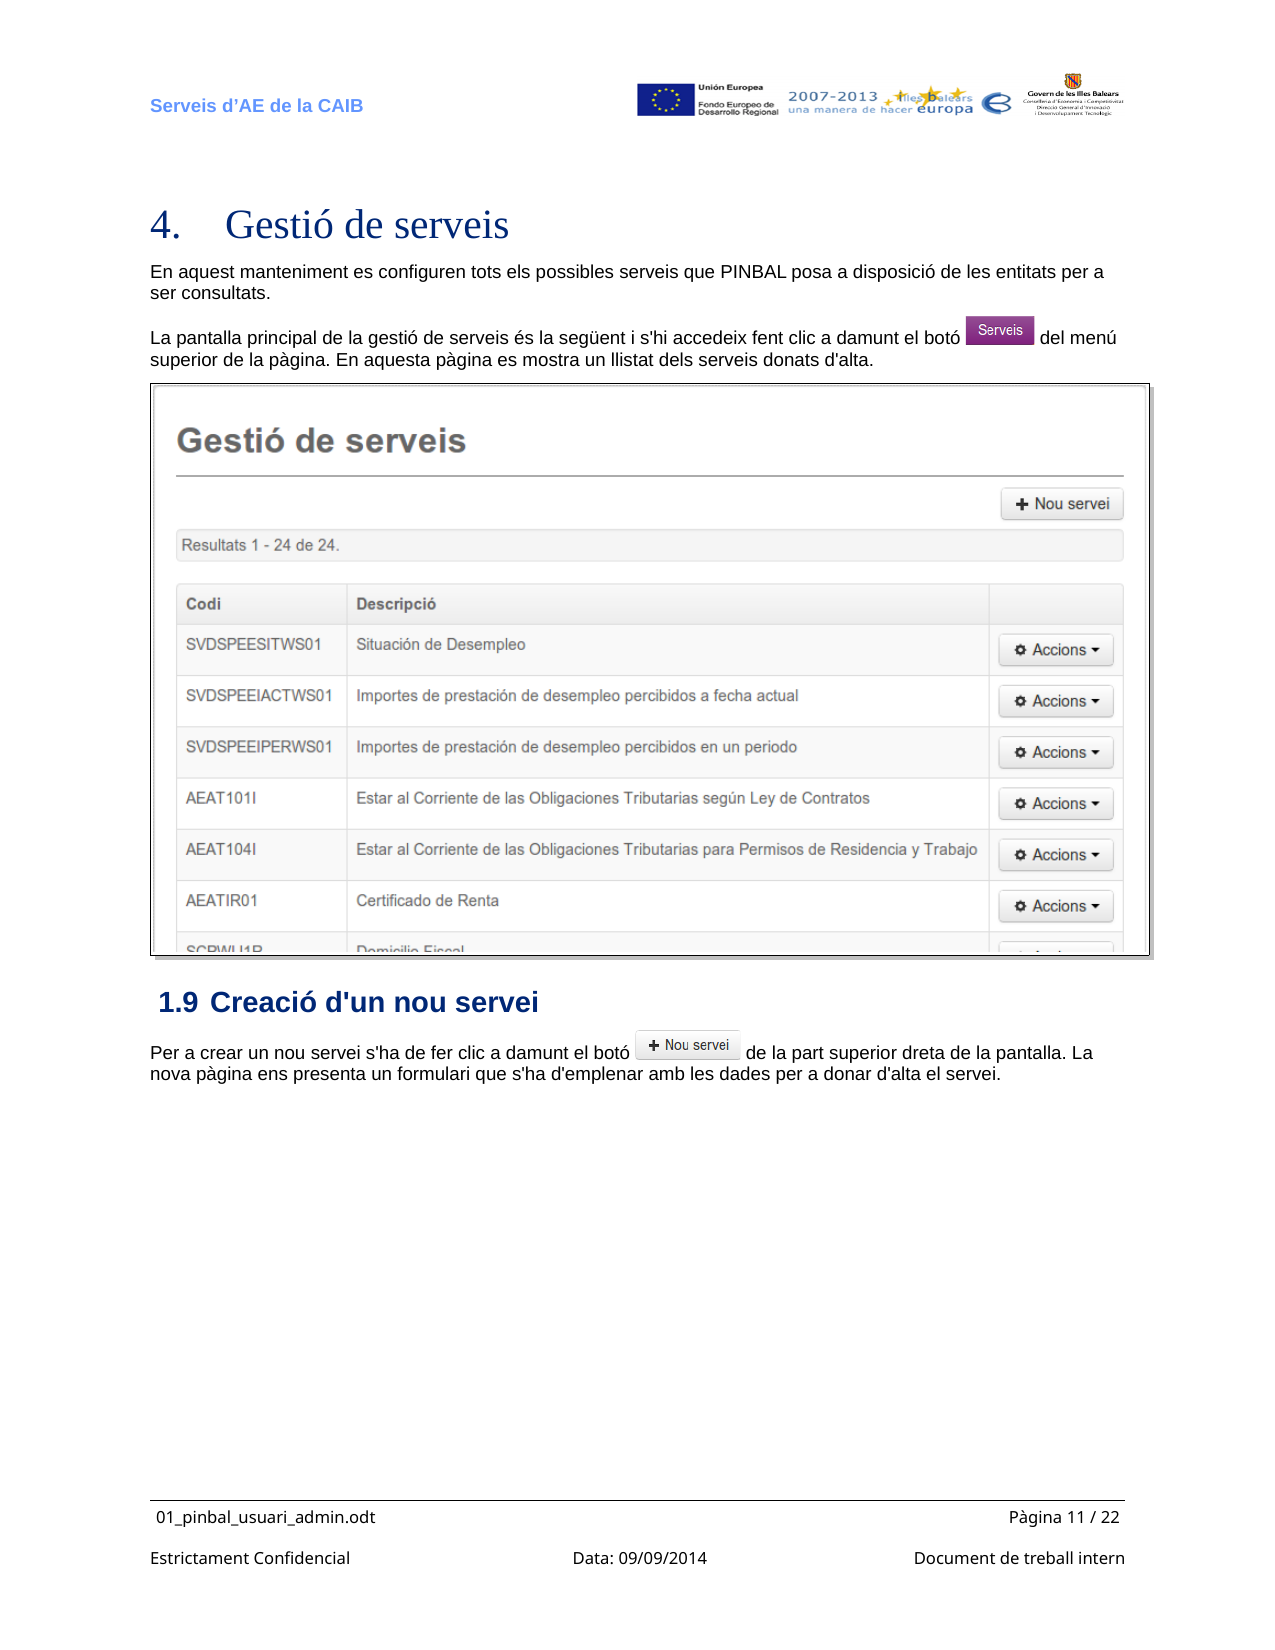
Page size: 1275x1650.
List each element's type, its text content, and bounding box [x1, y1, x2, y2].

picture [153, 385, 1147, 952]
picture [965, 316, 1035, 345]
text Per a crear un nou servei s'ha de fer clic a damunt el botó de la part superior dreta de la pantalla. La nova pàgina ens presenta un formulari que s'ha d'emplenar amb les dades per a donar d'alta el servei. [150, 1031, 1125, 1085]
picture [635, 1030, 741, 1060]
text En aquest manteniment es configuren tots els possibles serveis que PINBAL posa a disposició de les entitats per a ser consultats. [150, 260, 1125, 303]
subtitle Creació d'un nou servei [150, 985, 1125, 1018]
picture [636, 73, 1125, 116]
text La pantalla principal de la gestió de serveis és la següent i s'hi accedeix fent clic a damunt el botó del menú superior de la pàgina. En aquesta pàgina es mostra un llistat dels serveis donats d'alta. [150, 316, 1125, 370]
subtitle Gestió de serveis [150, 200, 1125, 248]
